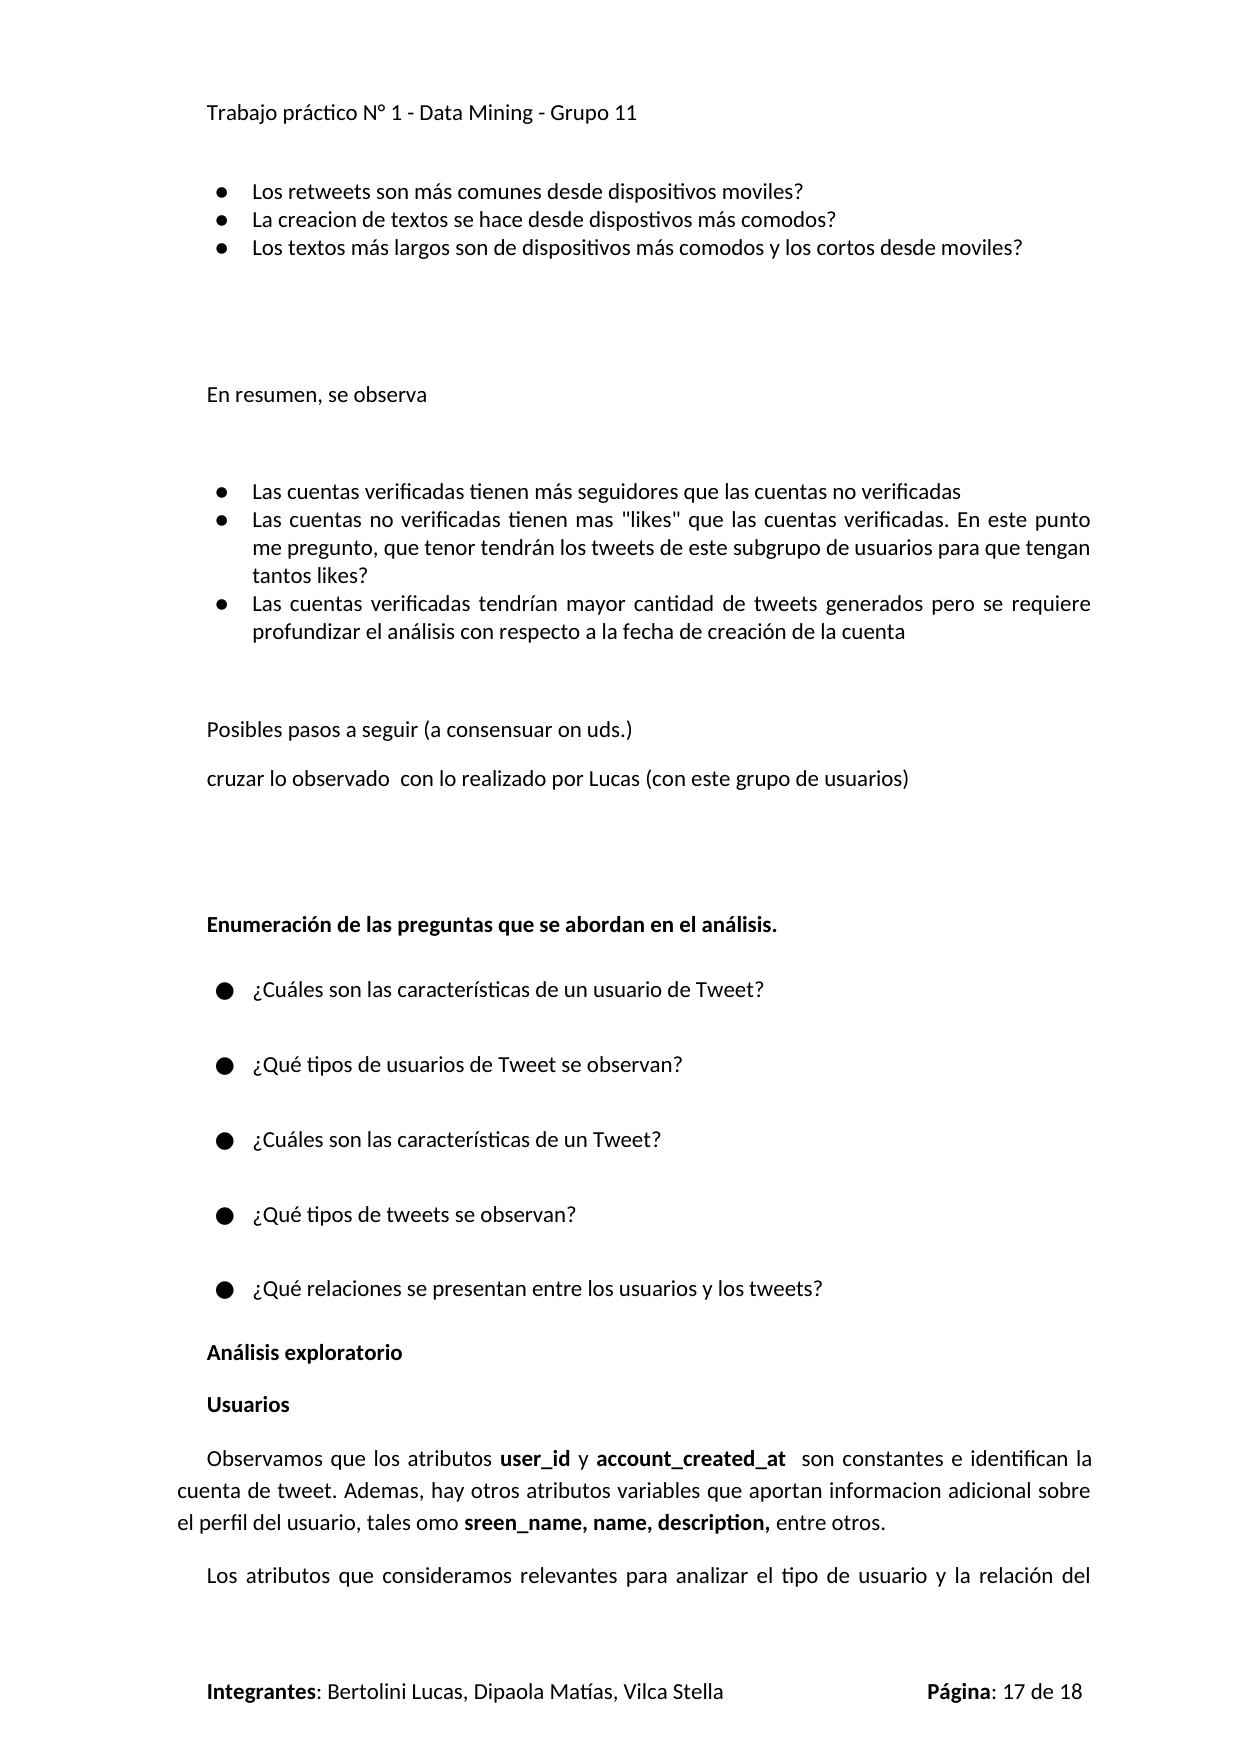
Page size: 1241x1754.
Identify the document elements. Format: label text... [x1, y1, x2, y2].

list Las cuentas no verificadas tienen mas "likes" que las cuentas verificadas. En este punto me pregunto, que tenor tendrán los tweets de este subgrupo de usuarios para que tengan tantos likes? [214, 505, 1093, 589]
text Posibles pasos a seguir (a consensuar on uds.) [177, 715, 1093, 743]
list Las cuentas verificadas tienen más seguidores que las cuentas no verificadas [214, 477, 1093, 505]
text cruzar lo observado con lo realizado por Lucas (con este grupo de usuarios) [177, 764, 1093, 792]
list ¿Cuáles son las características de un Tweet? [214, 1113, 1093, 1160]
list La creacion de textos se hace desde dispostivos más comodos? [214, 205, 1093, 233]
text En resumen, se observa [177, 380, 1093, 408]
list Los retweets son más comunes desde dispositivos moviles? [214, 177, 1093, 205]
text Usuarios [177, 1391, 1093, 1419]
list Los textos más largos son de dispositivos más comodos y los cortos desde moviles? [214, 233, 1093, 261]
list Las cuentas verificadas tendrían mayor cantidad de tweets generados pero se requiere profundizar el análisis con respecto a la fecha de creación de la cuenta [214, 589, 1093, 646]
list ¿Qué tipos de usuarios de Tweet se observan? [214, 1038, 1093, 1085]
list ¿Qué tipos de tweets se observan? [214, 1188, 1093, 1235]
text Enumeración de las preguntas que se abordan en el análisis. [177, 911, 1093, 939]
list ¿Qué relaciones se presentan entre los usuarios y los tweets? [214, 1263, 1093, 1310]
text Los atributos que consideramos relevantes para analizar el tipo de usuario y la relación del [177, 1561, 1093, 1589]
text Observamos que los atributos user_id y account_created_at son constantes e identifican la cuenta de tweet. Ademas, hay otros atributos variables que aportan informacion adicional sobre el perfil del usuario, tales omo sreen_name, name, description, entre otros. [177, 1444, 1093, 1536]
text Análisis exploratorio [177, 1338, 1093, 1366]
list ¿Cuáles son las características de un usuario de Tweet? [214, 964, 1093, 1011]
